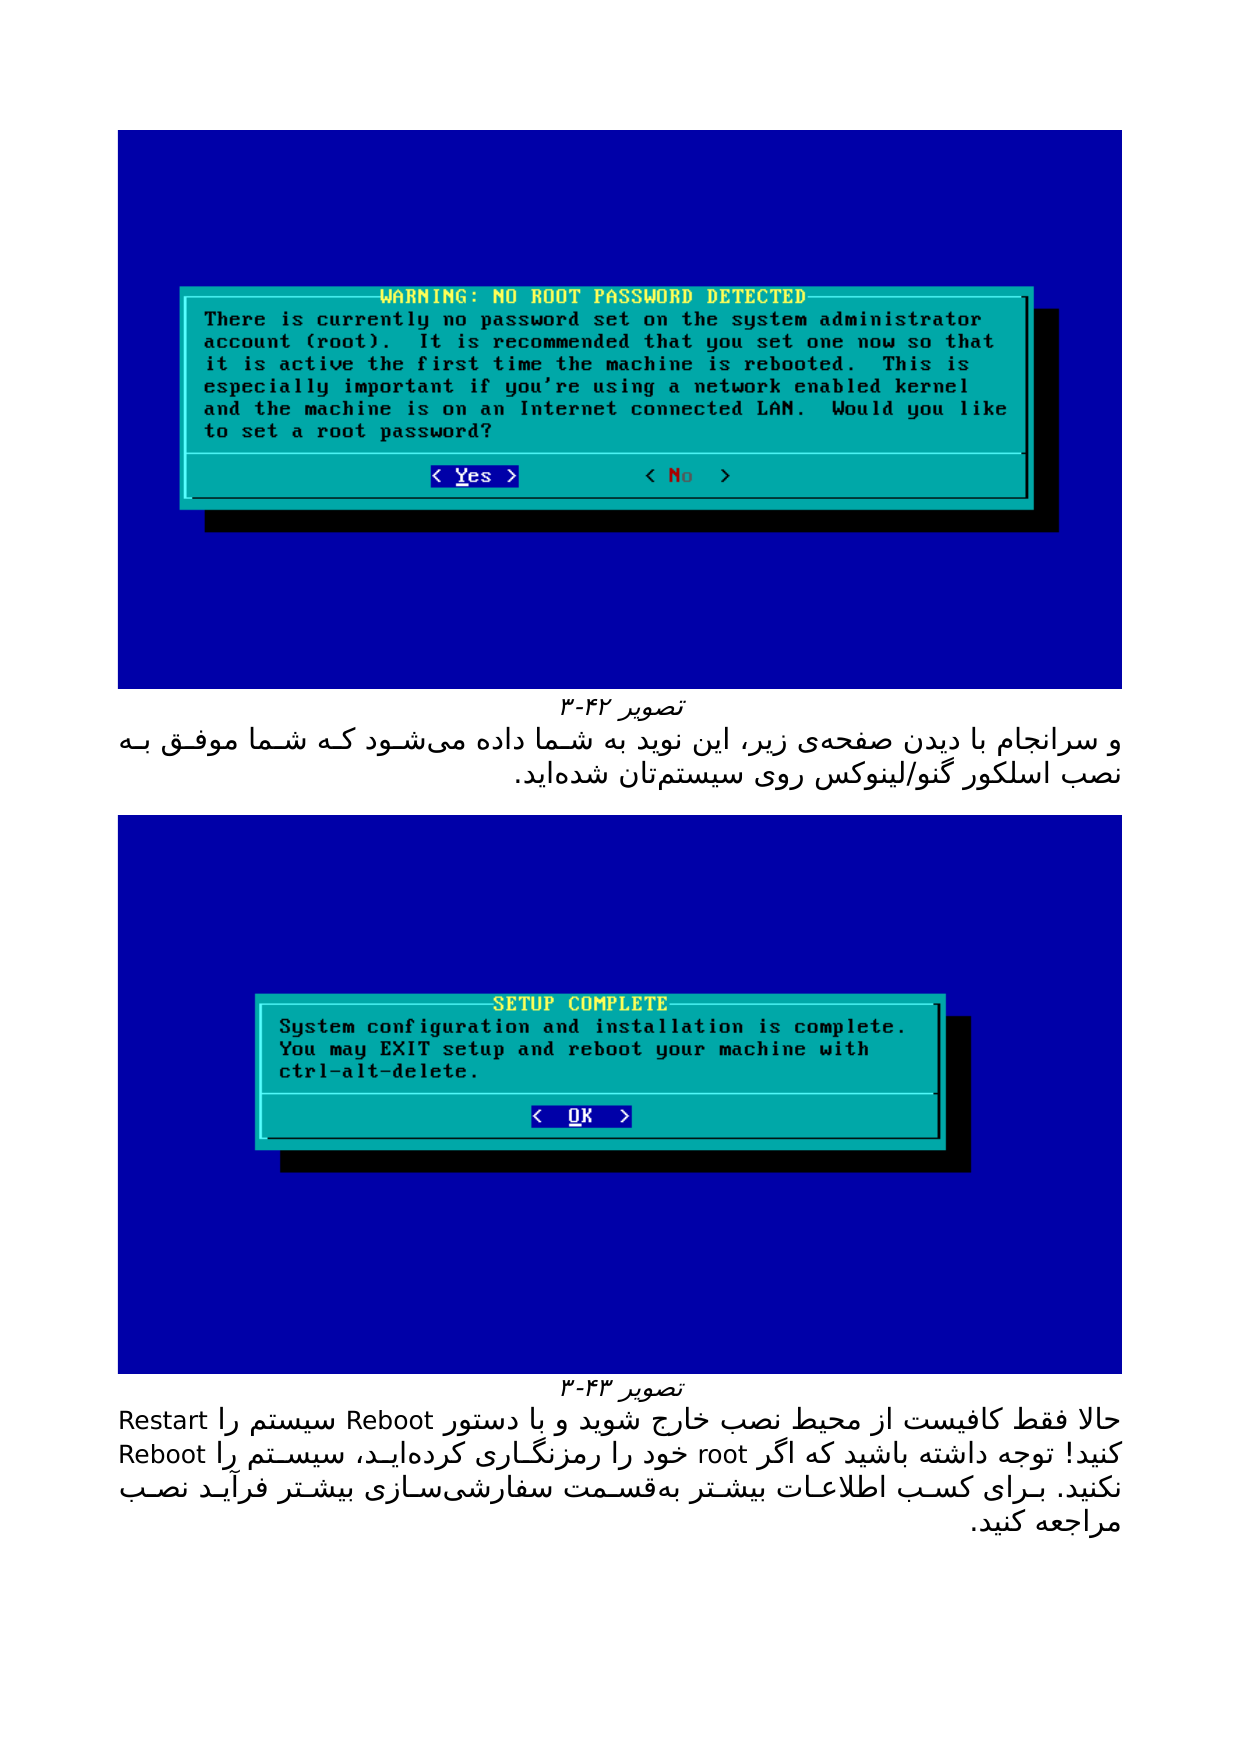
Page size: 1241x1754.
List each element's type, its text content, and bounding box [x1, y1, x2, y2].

text تصویر ۴۳-۳ [118, 1374, 1122, 1402]
text حالا فقط کافیست از محیط نصب خارج شوید و با دستور Reboot سیستم را Restart کنید‌! توجه داشته باشید که اگر root خود را رمزنگاری کرده‌اید، سیستم را Reboot نکنید. برای کسب اطلاعات بیشتر به‌قسمت سفارشی‌سازی بیشتر فرآید نصب مراجعه کنید. [118, 1402, 1122, 1538]
text تصویر ۴۲-۳ [118, 689, 1122, 722]
text [118, 803, 1122, 815]
picture [117, 130, 1122, 689]
picture [117, 815, 1122, 1374]
text [118, 118, 1122, 130]
text و سر‌انجام با دیدن صفحه‌ی زیر‌، این نوید به شما داده می‌شود که شما موفق به نصب اسلکور گنو‌/‌لینوکس روی سیستم‌تان شده‌اید‌. [118, 722, 1122, 790]
